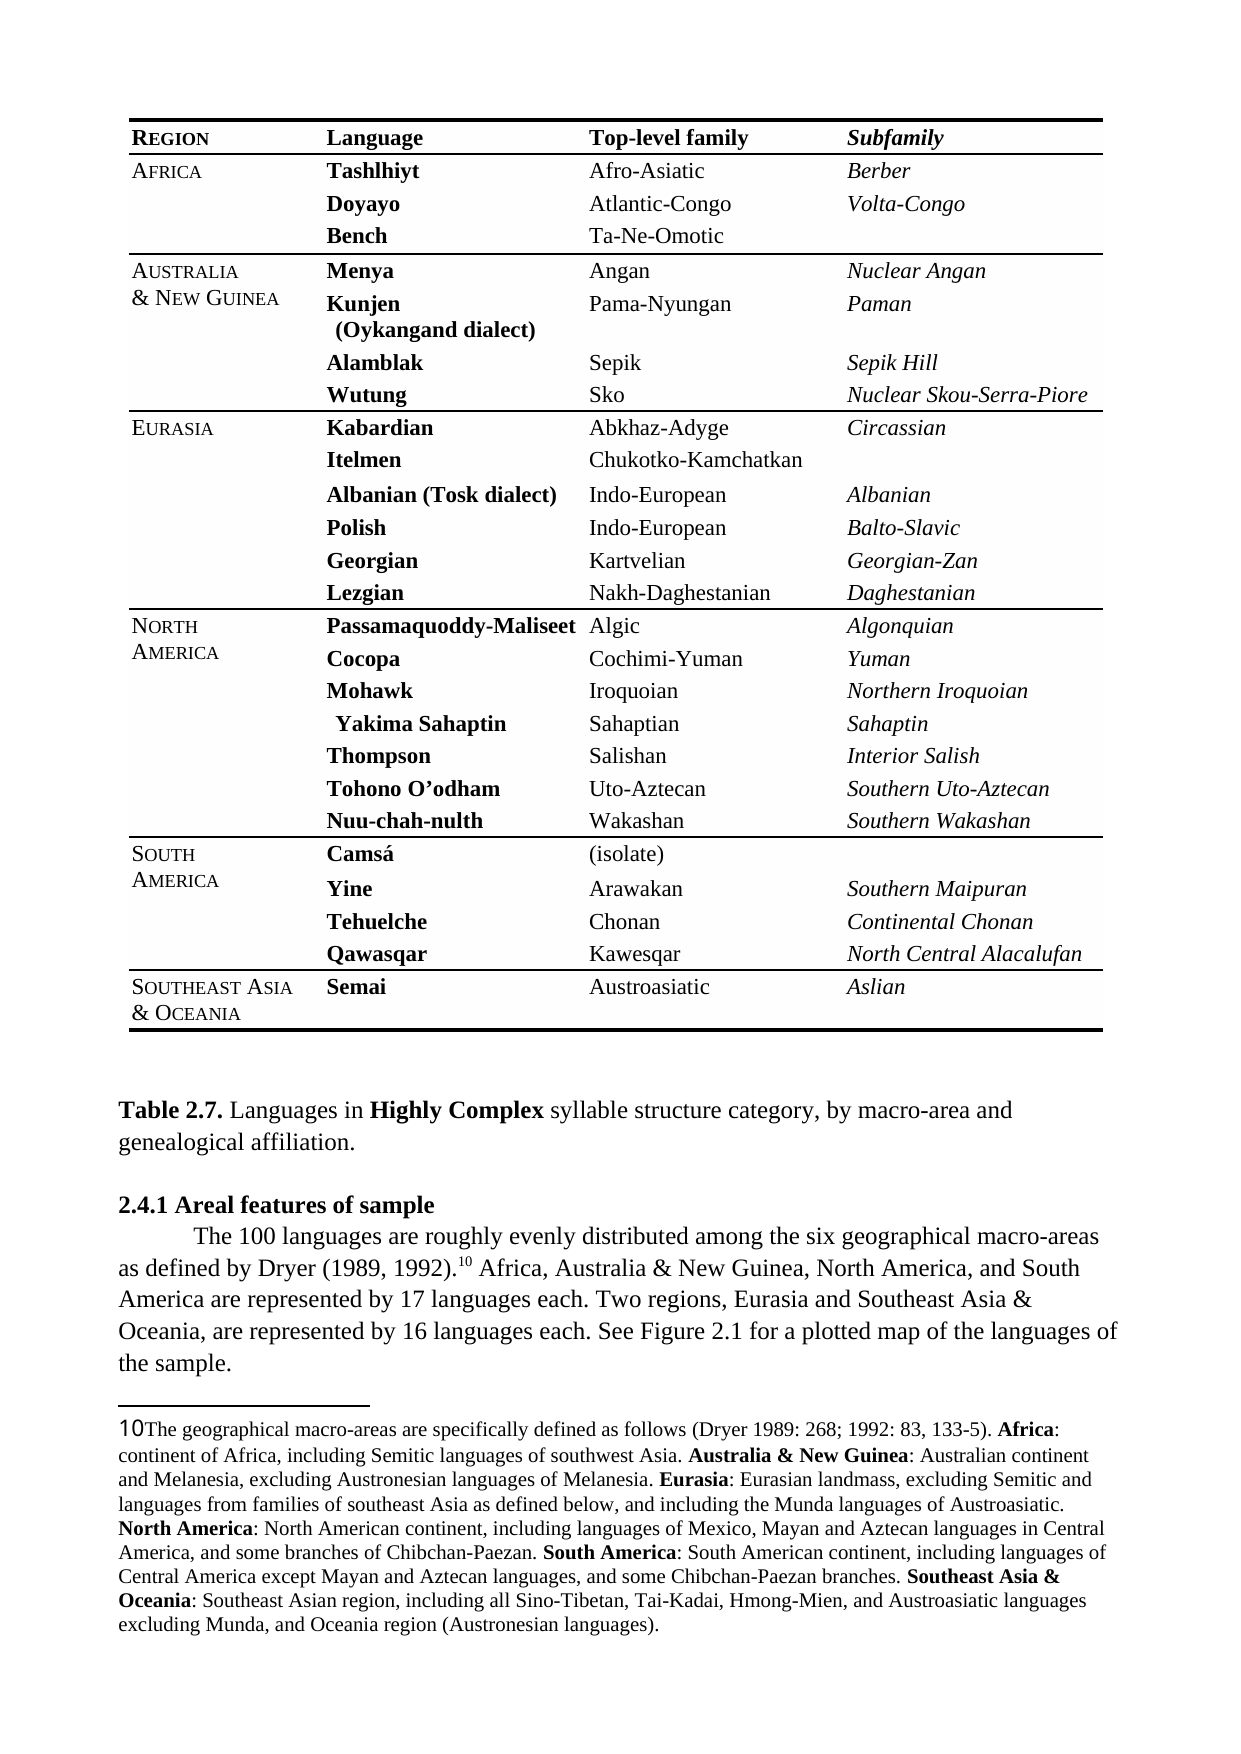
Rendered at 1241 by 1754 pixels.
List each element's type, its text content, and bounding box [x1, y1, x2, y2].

table_cell Aslian [845, 971, 1103, 1028]
table_cell Daghestanian [845, 575, 1103, 608]
table_header Language [324, 122, 587, 153]
text The 100 languages are roughly evenly distributed among the six geographical macro-areas as defined by Dryer (1989, 1992). Africa, Australia & New Guinea, North America, and South America are represented by 17 languages each. Two regions, Eurasia and Southeast Asia & Oceania, are represented by 16 languages each. See Figure 2.1 for a plotted map of the languages of the sample. [118, 1221, 1122, 1376]
table_cell North America [129, 610, 324, 836]
table_header Subfamily [845, 122, 1103, 153]
table_cell Salishan [587, 738, 845, 771]
table_cell Nuclear Skou-Serra-Piore [845, 377, 1103, 410]
table_cell Arawakan [587, 871, 845, 904]
table_cell Semai [324, 971, 587, 1028]
table_cell Pama-Nyungan [587, 286, 845, 344]
table_cell South America [129, 838, 324, 969]
table_cell (isolate) [587, 838, 845, 871]
table_cell Nakh-Daghestanian [587, 575, 845, 608]
table_cell Indo-European [587, 478, 845, 510]
table_cell Southern Wakashan [845, 804, 1103, 836]
table_cell Iroquoian [587, 673, 845, 706]
table_cell Yuman [845, 640, 1103, 673]
table_cell Australia & New Guinea [129, 255, 324, 410]
table_cell Nuu-chah-nulth [324, 804, 587, 836]
table_cell [845, 443, 1103, 477]
table_cell Atlantic-Congo [587, 185, 845, 218]
table_cell Chonan [587, 904, 845, 936]
table_cell Sepik [587, 345, 845, 377]
table_cell Tehuelche [324, 904, 587, 936]
table_cell Lezgian [324, 575, 587, 608]
table_cell Abkhaz-Adyge [587, 412, 845, 442]
table_cell Continental Chonan [845, 904, 1103, 936]
table_cell Paman [845, 286, 1103, 344]
table_cell Chukotko-Kamchatkan [587, 443, 845, 477]
table_cell Wutung [324, 377, 587, 410]
table_cell Wakashan [587, 804, 845, 836]
table_cell Doyayo [324, 185, 587, 218]
table_cell Indo-European [587, 510, 845, 543]
table_cell Interior Salish [845, 738, 1103, 771]
table_cell Volta-Congo [845, 185, 1103, 218]
table_cell Berber [845, 155, 1103, 185]
table_cell Qawasqar [324, 936, 587, 969]
table_cell Southern Uto-Aztecan [845, 771, 1103, 803]
table_cell Northern Iroquoian [845, 673, 1103, 706]
table_cell Albanian [845, 478, 1103, 510]
table_cell Uto-Aztecan [587, 771, 845, 803]
table_cell Camsá [324, 838, 587, 871]
table_cell Georgian [324, 543, 587, 575]
table_cell Eurasia [129, 412, 324, 608]
table_cell Passamaquoddy-Maliseet [324, 610, 587, 640]
table_cell Sahaptin [845, 706, 1103, 738]
table_cell Polish [324, 510, 587, 543]
table_cell Kunjen (Oykangand dialect) [324, 286, 587, 344]
table_cell Georgian-Zan [845, 543, 1103, 575]
table_cell Austroasiatic [587, 971, 845, 1028]
table_cell Afro-Asiatic [587, 155, 845, 185]
table_cell Sko [587, 377, 845, 410]
table_cell Southeast Asia & Oceania [129, 971, 324, 1028]
table_cell Angan [587, 255, 845, 286]
table_cell Ta-Ne-Omotic [587, 218, 845, 253]
table_cell Alamblak [324, 345, 587, 377]
table_cell Cochimi-Yuman [587, 640, 845, 673]
table_header Top-level family [587, 122, 845, 153]
table_cell Menya [324, 255, 587, 286]
table_cell Balto-Slavic [845, 510, 1103, 543]
table_cell Kartvelian [587, 543, 845, 575]
table_cell Sepik Hill [845, 345, 1103, 377]
table_cell Algonquian [845, 610, 1103, 640]
table_cell Itelmen [324, 443, 587, 477]
table_cell North Central Alacalufan [845, 936, 1103, 969]
table_cell Southern Maipuran [845, 871, 1103, 904]
table_cell Nuclear Angan [845, 255, 1103, 286]
table_cell Cocopa [324, 640, 587, 673]
table_cell Kabardian [324, 412, 587, 442]
table_cell Algic [587, 610, 845, 640]
table_cell Bench [324, 218, 587, 253]
table_cell Albanian (Tosk dialect) [324, 478, 587, 510]
table_cell Africa [129, 155, 324, 253]
table_cell Mohawk [324, 673, 587, 706]
table_cell Yakima Sahaptin [324, 706, 587, 738]
table_cell Sahaptian [587, 706, 845, 738]
table_cell Thompson [324, 738, 587, 771]
table_cell Yine [324, 871, 587, 904]
text Table 2.7. Languages in Highly Complex syllable structure category, by macro-area and genealogical affiliation. [118, 1095, 1122, 1155]
table_header Region [129, 122, 324, 153]
table_cell [845, 218, 1103, 253]
table_cell Circassian [845, 412, 1103, 442]
table_cell [845, 838, 1103, 871]
table_cell Tohono O’odham [324, 771, 587, 803]
subtitle 2.4.1 Areal features of sample [118, 1190, 1122, 1218]
table_cell Tashlhiyt [324, 155, 587, 185]
text The geographical macro-areas are specifically defined as follows (Dryer 1989: 268; 1992: 83, 133-5). Africa: continent of Africa, including Semitic languages of southwest Asia. Australia & New Guinea: Australian continent and Melanesia, excluding Austronesian languages of Melanesia. Eurasia: Eurasian landmass, excluding Semitic and languages from families of southeast Asia as defined below, and including the Munda languages of Austroasiatic. North America: North American continent, including languages of Mexico, Mayan and Aztecan languages in Central America, and some branches of Chibchan-Paezan. South America: South American continent, including languages of Central America except Mayan and Aztecan languages, and some Chibchan-Paezan branches. Southeast Asia & Oceania: Southeast Asian region, including all Sino-Tibetan, Tai-Kadai, Hmong-Mien, and Austroasiatic languages excluding Munda, and Oceania region (Austronesian languages). [118, 1412, 1122, 1636]
table_cell Kawesqar [587, 936, 845, 969]
